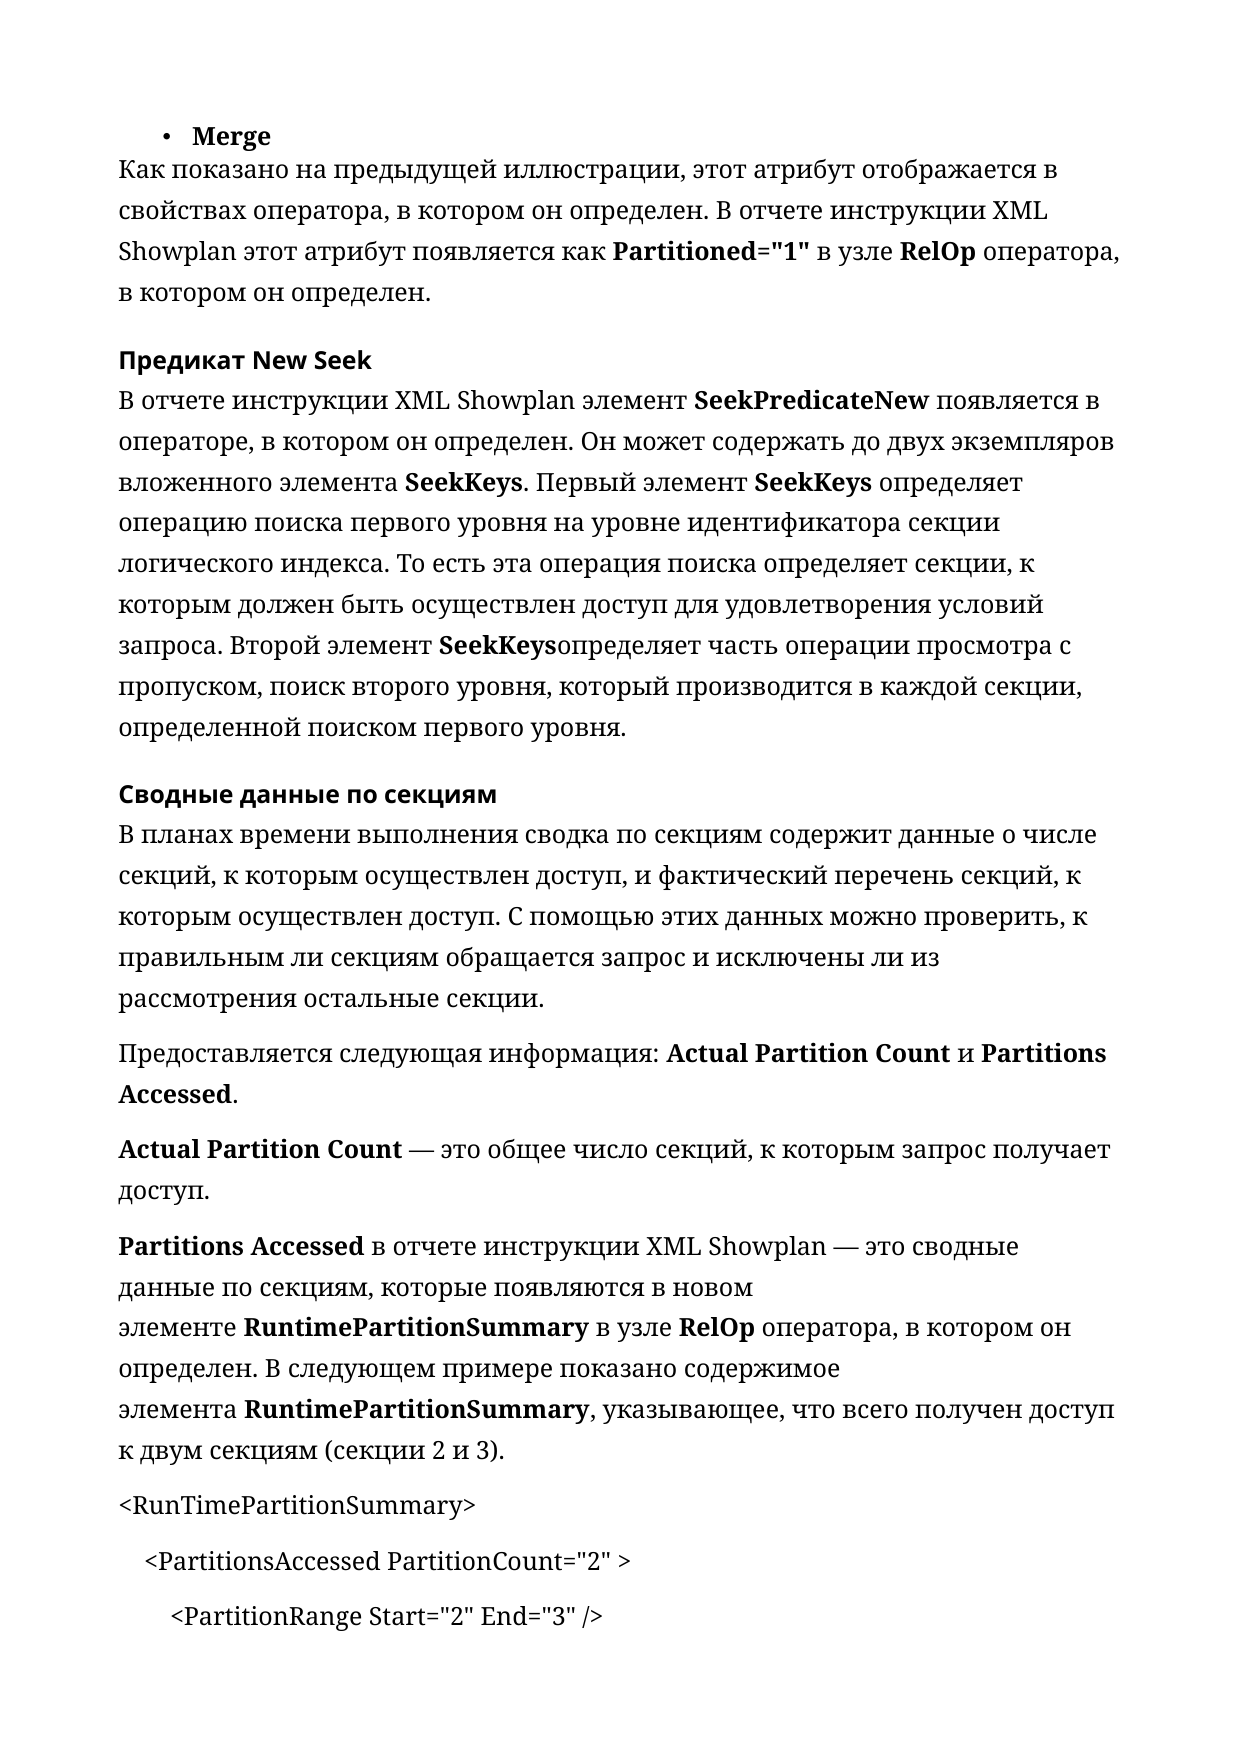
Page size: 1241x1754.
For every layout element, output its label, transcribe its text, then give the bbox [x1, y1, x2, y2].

list Merge [162, 118, 1122, 152]
text Предоставляется следующая информация: Actual Partition Count и Partitions Accessed. [118, 1036, 1122, 1111]
text <RunTimePartitionSummary> [118, 1488, 1122, 1522]
text <PartitionRange Start="2" End="3" /> [118, 1599, 1122, 1633]
subtitle Сводные данные по секциям [118, 777, 1122, 811]
text В планах времени выполнения сводка по секциям содержит данные о числе секций, к которым осуществлен доступ, и фактический перечень секций, к которым осуществлен доступ. С помощью этих данных можно проверить, к правильным ли секциям обращается запрос и исключены ли из рассмотрения остальные секции. [118, 817, 1122, 1014]
text Partitions Accessed в отчете инструкции XML Showplan — это сводные данные по секциям, которые появляются в новом элементе RuntimePartitionSummary в узле RelOp оператора, в котором он определен. В следующем примере показано содержимое элемента RuntimePartitionSummary, указывающее, что всего получен доступ к двум секциям (секции 2 и 3). [118, 1228, 1122, 1467]
text <PartitionsAccessed PartitionCount="2" > [118, 1543, 1122, 1577]
text Как показано на предыдущей иллюстрации, этот атрибут отображается в свойствах оператора, в котором он определен. В отчете инструкции XML Showplan этот атрибут появляется как Partitioned="1" в узле RelOp оператора, в котором он определен. [118, 152, 1122, 309]
subtitle Предикат New Seek [118, 343, 1122, 376]
text В отчете инструкции XML Showplan элемент SeekPredicateNew появляется в операторе, в котором он определен. Он может содержать до двух экземпляров вложенного элемента SeekKeys. Первый элемент SeekKeys определяет операцию поиска первого уровня на уровне идентификатора секции логического индекса. То есть эта операция поиска определяет секции, к которым должен быть осуществлен доступ для удовлетворения условий запроса. Второй элемент SeekKeysопределяет часть операции просмотра с пропуском, поиск второго уровня, который производится в каждой секции, определенной поиском первого уровня. [118, 383, 1122, 743]
text Actual Partition Count — это общее число секций, к которым запрос получает доступ. [118, 1132, 1122, 1207]
